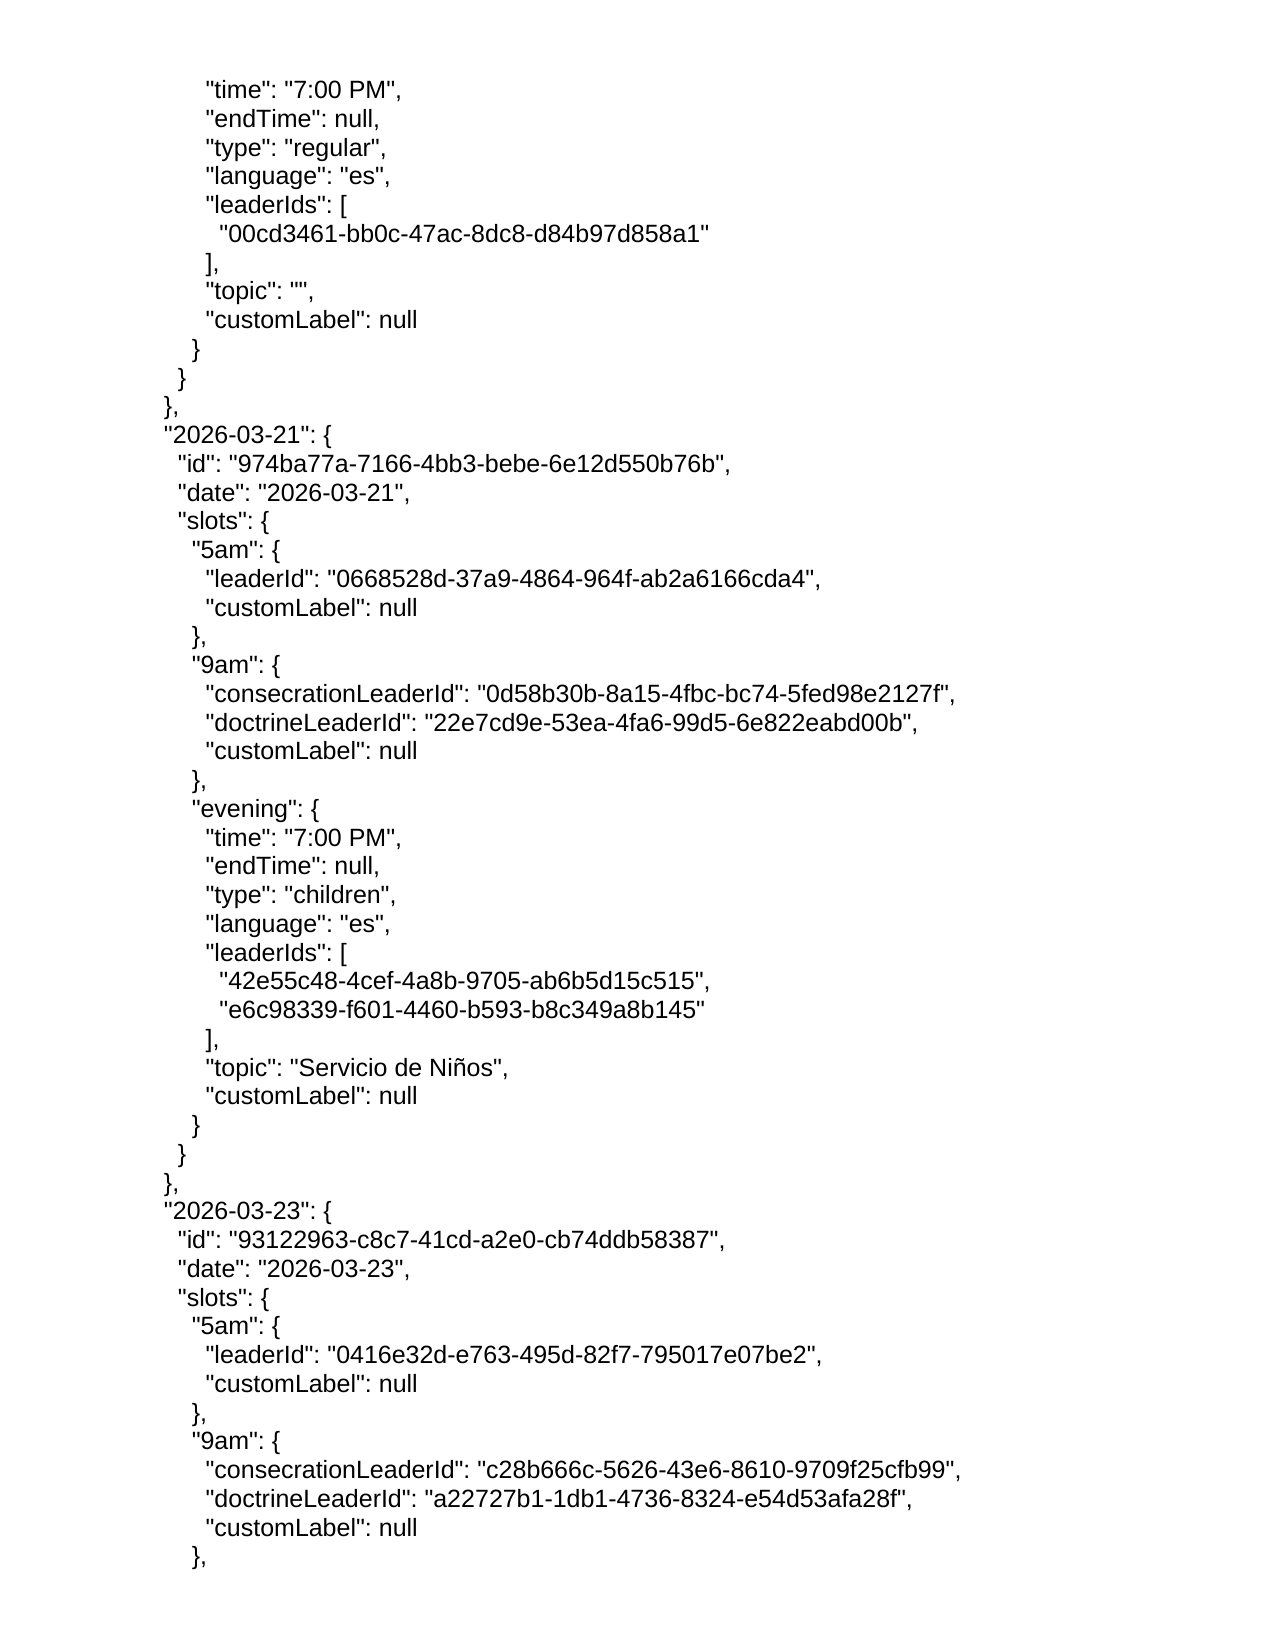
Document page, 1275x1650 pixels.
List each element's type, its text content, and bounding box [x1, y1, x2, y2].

text "id": "974ba77a-7166-4bb3-bebe-6e12d550b76b", [150, 449, 1125, 477]
text "time": "7:00 PM", [150, 822, 1125, 851]
text ], [150, 1024, 1125, 1052]
text "doctrineLeaderId": "a22727b1-1db1-4736-8324-e54d53afa28f", [150, 1484, 1125, 1512]
text "9am": { [150, 650, 1125, 679]
text "language": "es", [150, 161, 1125, 190]
text "endTime": null, [150, 851, 1125, 880]
text "customLabel": null [150, 305, 1125, 334]
text "language": "es", [150, 909, 1125, 937]
text "topic": "Servicio de Niños", [150, 1052, 1125, 1081]
text "slots": { [150, 1282, 1125, 1311]
text "consecrationLeaderId": "c28b666c-5626-43e6-8610-9709f25cfb99", [150, 1455, 1125, 1484]
text "date": "2026-03-21", [150, 477, 1125, 506]
text "leaderId": "0668528d-37a9-4864-964f-ab2a6166cda4", [150, 564, 1125, 592]
text "2026-03-21": { [150, 420, 1125, 449]
text "leaderIds": [ [150, 190, 1125, 219]
text "time": "7:00 PM", [150, 75, 1125, 104]
text "topic": "", [150, 276, 1125, 305]
text ], [150, 247, 1125, 276]
text "00cd3461-bb0c-47ac-8dc8-d84b97d858a1" [150, 219, 1125, 247]
text "customLabel": null [150, 1081, 1125, 1110]
text } [150, 1110, 1125, 1139]
text "endTime": null, [150, 104, 1125, 132]
text }, [150, 1167, 1125, 1196]
text "leaderIds": [ [150, 937, 1125, 966]
text "consecrationLeaderId": "0d58b30b-8a15-4fbc-bc74-5fed98e2127f", [150, 679, 1125, 707]
text "customLabel": null [150, 736, 1125, 765]
text "5am": { [150, 1311, 1125, 1340]
text }, [150, 1541, 1125, 1570]
text }, [150, 391, 1125, 420]
text }, [150, 765, 1125, 794]
text "date": "2026-03-23", [150, 1254, 1125, 1282]
text } [150, 1139, 1125, 1167]
text "id": "93122963-c8c7-41cd-a2e0-cb74ddb58387", [150, 1225, 1125, 1254]
text "slots": { [150, 506, 1125, 535]
text } [150, 362, 1125, 391]
text "leaderId": "0416e32d-e763-495d-82f7-795017e07be2", [150, 1340, 1125, 1369]
text "42e55c48-4cef-4a8b-9705-ab6b5d15c515", [150, 966, 1125, 995]
text "customLabel": null [150, 1369, 1125, 1397]
text "customLabel": null [150, 592, 1125, 621]
text "5am": { [150, 535, 1125, 564]
text }, [150, 1397, 1125, 1426]
text } [150, 334, 1125, 362]
text "2026-03-23": { [150, 1196, 1125, 1225]
text "doctrineLeaderId": "22e7cd9e-53ea-4fa6-99d5-6e822eabd00b", [150, 707, 1125, 736]
text "customLabel": null [150, 1512, 1125, 1541]
text "evening": { [150, 794, 1125, 822]
text "type": "children", [150, 880, 1125, 909]
text "9am": { [150, 1426, 1125, 1455]
text "type": "regular", [150, 132, 1125, 161]
text "e6c98339-f601-4460-b593-b8c349a8b145" [150, 995, 1125, 1024]
text }, [150, 621, 1125, 650]
